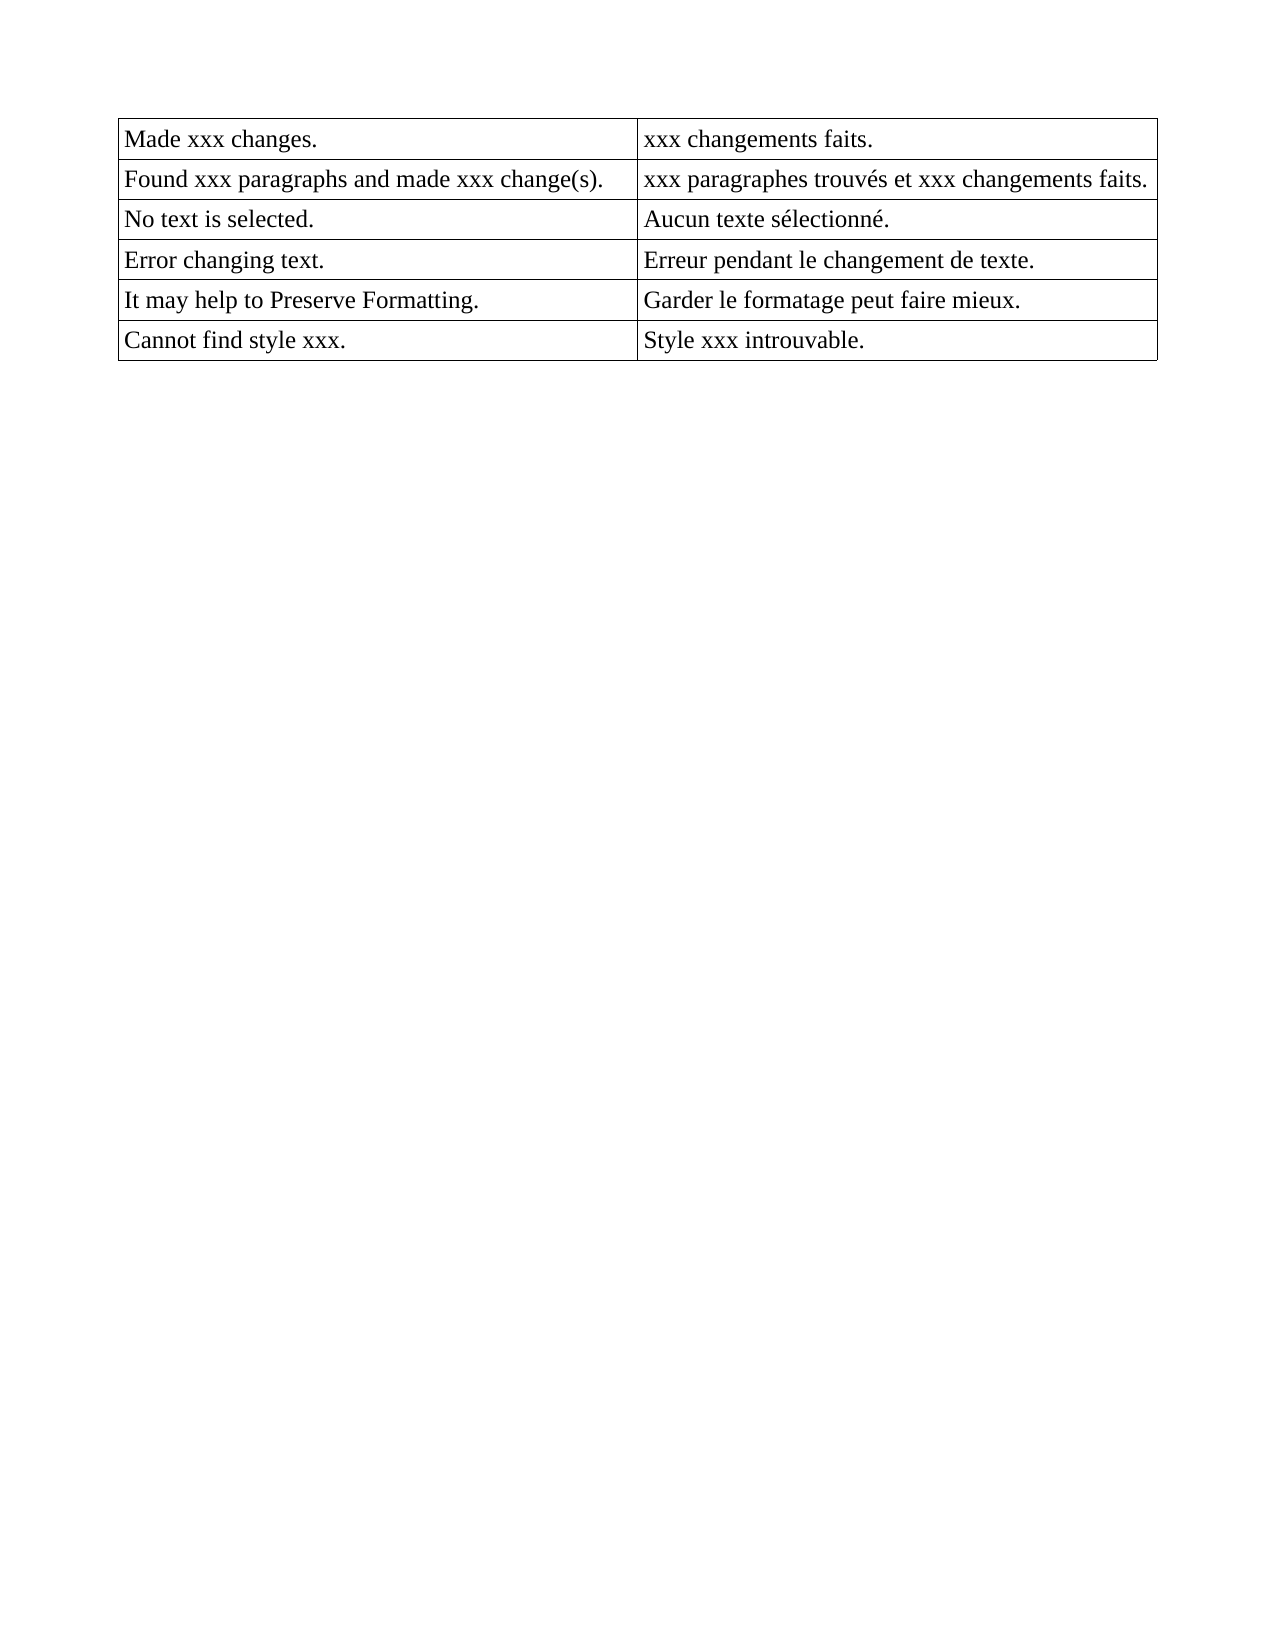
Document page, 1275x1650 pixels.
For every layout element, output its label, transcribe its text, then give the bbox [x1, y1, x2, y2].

table_cell xxx paragraphes trouvés et xxx changements faits. [638, 160, 1157, 199]
table_cell Erreur pendant le changement de texte. [638, 240, 1157, 279]
table_cell xxx changements faits. [638, 119, 1157, 158]
table_cell Made xxx changes. [119, 119, 637, 158]
table_cell Found xxx paragraphs and made xxx change(s). [119, 160, 637, 199]
table_cell Cannot find style xxx. [119, 321, 637, 360]
table_cell Aucun texte sélectionné. [638, 200, 1157, 239]
table_cell Style xxx introuvable. [638, 321, 1157, 360]
table_cell Garder le formatage peut faire mieux. [638, 280, 1157, 320]
table_cell Error changing text. [119, 240, 637, 279]
table_cell No text is selected. [119, 200, 637, 239]
table_cell It may help to Preserve Formatting. [119, 280, 637, 320]
